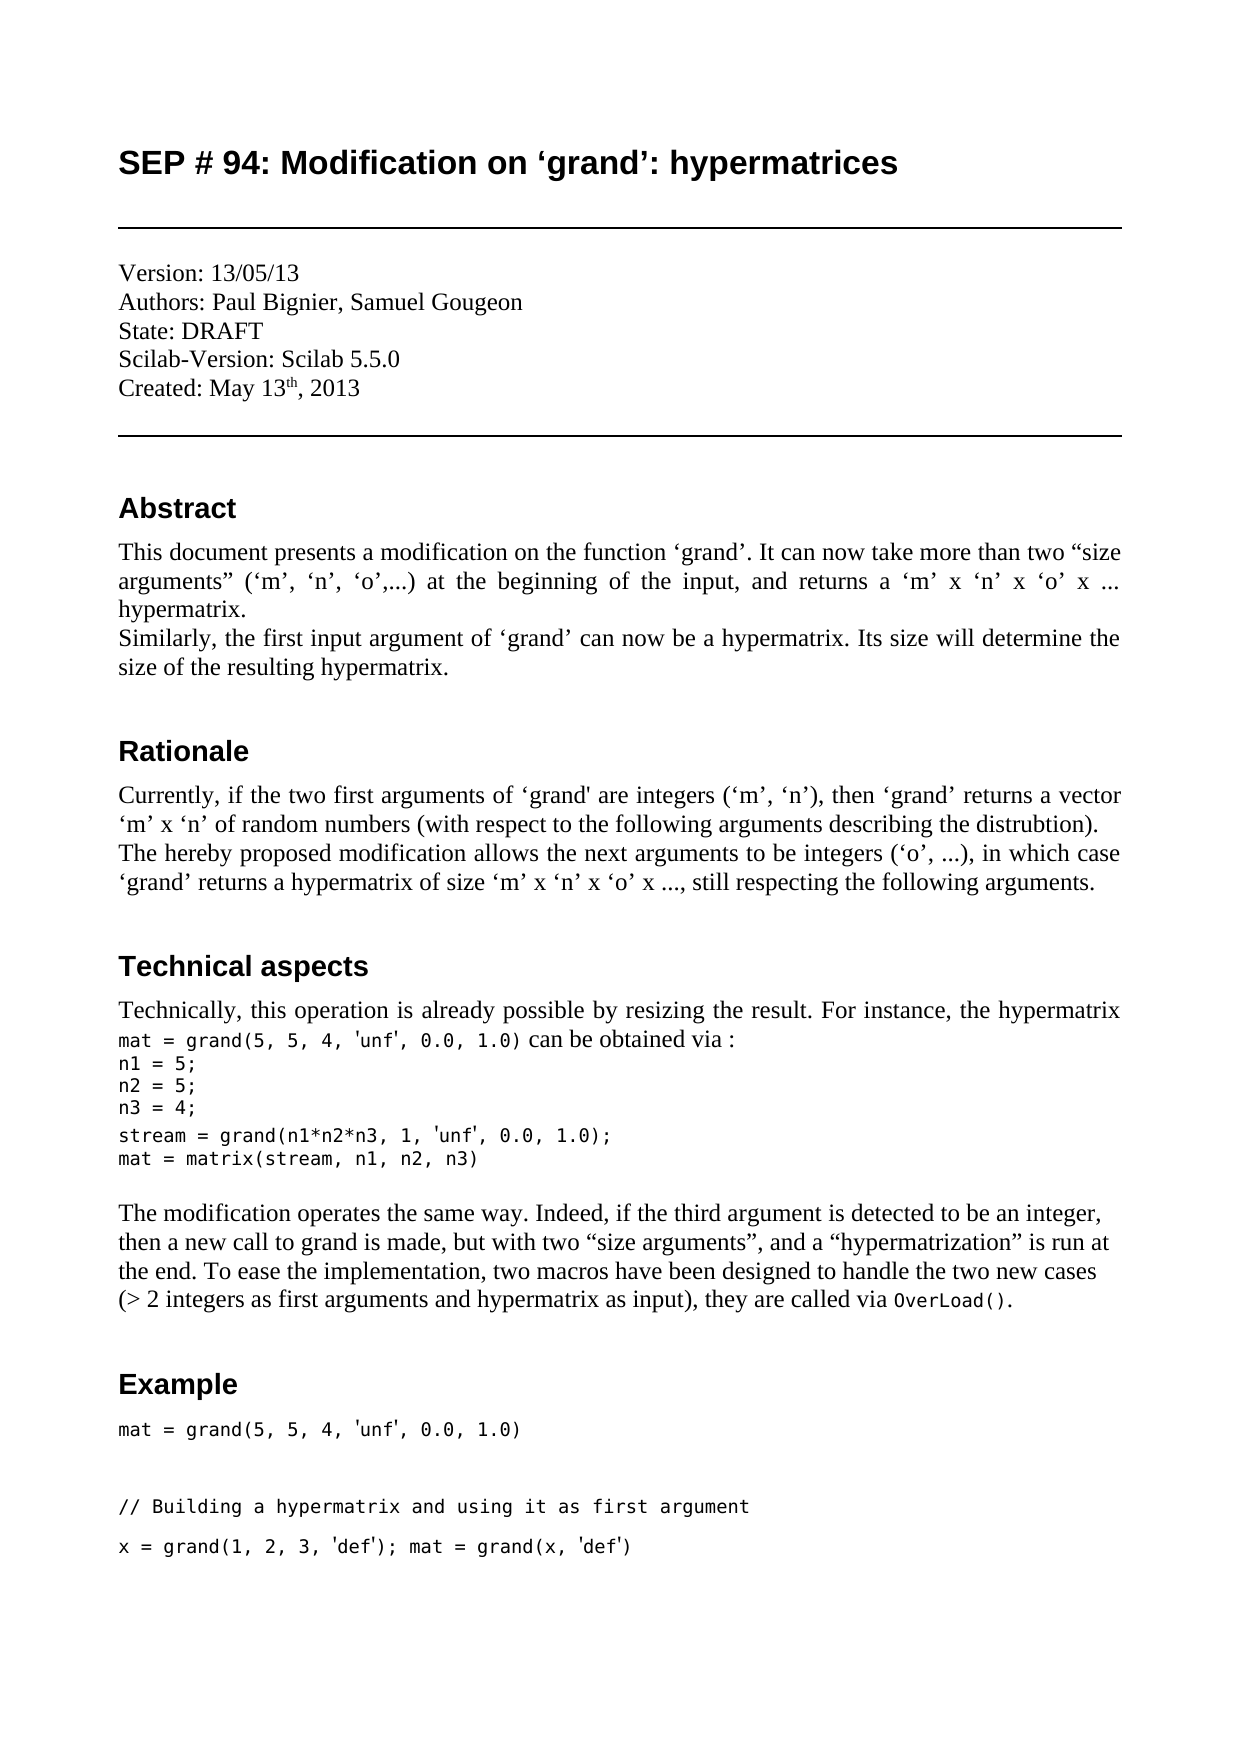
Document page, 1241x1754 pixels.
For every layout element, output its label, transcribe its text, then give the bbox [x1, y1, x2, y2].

text Currently, if the two first arguments of ‘grand' are integers (‘m’, ‘n’), then ‘grand’ returns a vector ‘m’ x ‘n’ of random numbers (with respect to the following arguments describing the distrubtion). [118, 781, 1122, 838]
subtitle Abstract [118, 491, 1122, 524]
text Similarly, the first input argument of ‘grand’ can now be a hypermatrix. Its size will determine the size of the resulting hypermatrix. [118, 623, 1122, 681]
text n3 = 4; [118, 1097, 1122, 1119]
text Created: May 13th, 2013 [118, 373, 1122, 402]
text Version: 13/05/13 [118, 258, 1122, 287]
text The hereby proposed modification allows the next arguments to be integers (‘o’, ...), in which case ‘grand’ returns a hypermatrix of size ‘m’ x ‘n’ x ‘o’ x ..., still respecting the following arguments. [118, 838, 1122, 896]
text stream = grand(n1*n2*n3, 1, 'unf', 0.0, 1.0); [118, 1119, 1122, 1148]
text n2 = 5; [118, 1075, 1122, 1097]
subtitle Rationale [118, 734, 1122, 768]
text Scilab-Version: Scilab 5.5.0 [118, 344, 1122, 373]
text Technically, this operation is already possible by resizing the result. For instance, the hypermatrix mat = grand(5, 5, 4, 'unf', 0.0, 1.0) can be obtained via :﻿ [118, 995, 1122, 1053]
text mat = matrix(stream, n1, n2, n3) [118, 1148, 1122, 1169]
subtitle Technical aspects [118, 949, 1122, 983]
text mat = grand(5, 5, 4, 'unf', 0.0, 1.0) [118, 1413, 1122, 1442]
text State: DRAFT [118, 316, 1122, 344]
text Authors: Paul Bignier, Samuel Gougeon [118, 287, 1122, 316]
text The modification operates the same way. Indeed, if the third argument is detected to be an integer, then a new call to grand is made, but with two “size arguments”, and a “hypermatrization” is run at the end. To ease the implementation, two macros have been designed to handle the two new cases (> 2 integers as first arguments and hypermatrix as input), they are called via OverLoad(). [118, 1198, 1122, 1313]
text n1 = 5; [118, 1053, 1122, 1075]
text x = grand(1, 2, 3, 'def'); mat = grand(x, 'def') [118, 1530, 1122, 1559]
subtitle SEP # 94: Modification on ‘grand’: hypermatrices [118, 143, 1122, 182]
subtitle Example [118, 1367, 1122, 1401]
text This document presents a modification on the function ‘grand’. It can now take more than two “size arguments” (‘m’, ‘n’, ‘o’,...) at the beginning of the input, and returns a ‘m’ x ‘n’ x ‘o’ x ... hypermatrix. [118, 537, 1122, 623]
text // Building a hypermatrix and using it as first argument [118, 1496, 1122, 1517]
